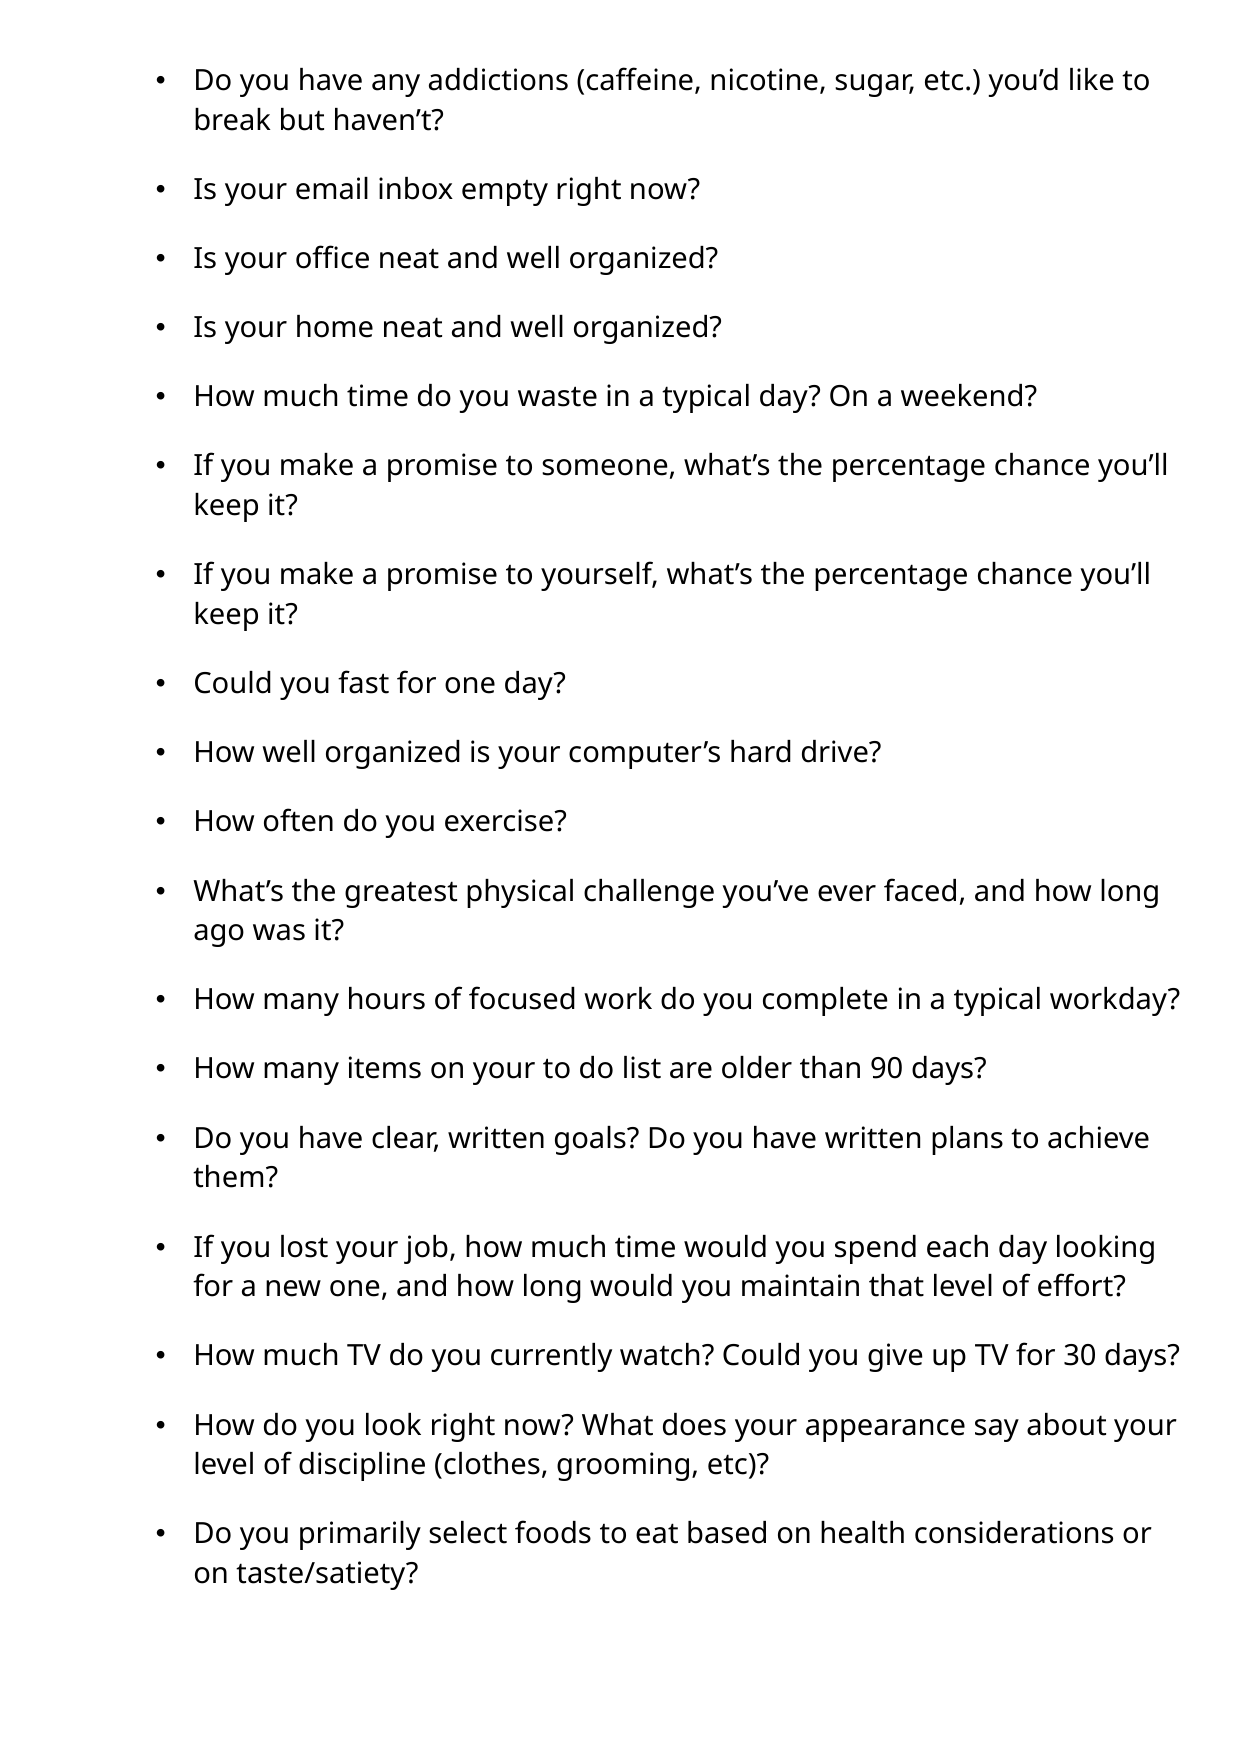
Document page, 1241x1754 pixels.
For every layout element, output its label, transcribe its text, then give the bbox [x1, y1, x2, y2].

list If you make a promise to yourself, what’s the percentage chance you’ll keep it? [156, 553, 1181, 633]
list How much TV do you currently watch? Could you give up TV for 30 days? [156, 1335, 1181, 1374]
list Is your email inbox empty right now? [156, 168, 1181, 208]
list If you make a promise to someone, what’s the percentage chance you’ll keep it? [156, 444, 1181, 524]
list Is your office neat and well organized? [156, 237, 1181, 277]
list How well organized is your computer’s hard drive? [156, 731, 1181, 771]
list How do you look right now? What does your appearance say about your level of discipline (clothes, grooming, etc)? [156, 1404, 1181, 1483]
list Is your home neat and well organized? [156, 306, 1181, 346]
list Do you have any addictions (caffeine, nicotine, sugar, etc.) you’d like to break but haven’t? [156, 59, 1181, 138]
list How much time do you waste in a typical day? On a weekend? [156, 375, 1181, 415]
list Do you have clear, written goals? Do you have written plans to achieve them? [156, 1117, 1181, 1196]
list How often do you exercise? [156, 801, 1181, 840]
list How many hours of focused work do you complete in a typical workday? [156, 979, 1181, 1018]
list What’s the greatest physical challenge you’ve ever faced, and how long ago was it? [156, 870, 1181, 949]
list Do you primarily select foods to eat based on health considerations or on taste/satiety? [156, 1513, 1181, 1592]
list If you lost your job, how much time would you spend each day looking for a new one, and how long would you maintain that level of effort? [156, 1226, 1181, 1305]
list Could you fast for one day? [156, 662, 1181, 702]
list How many items on your to do list are older than 90 days? [156, 1048, 1181, 1087]
